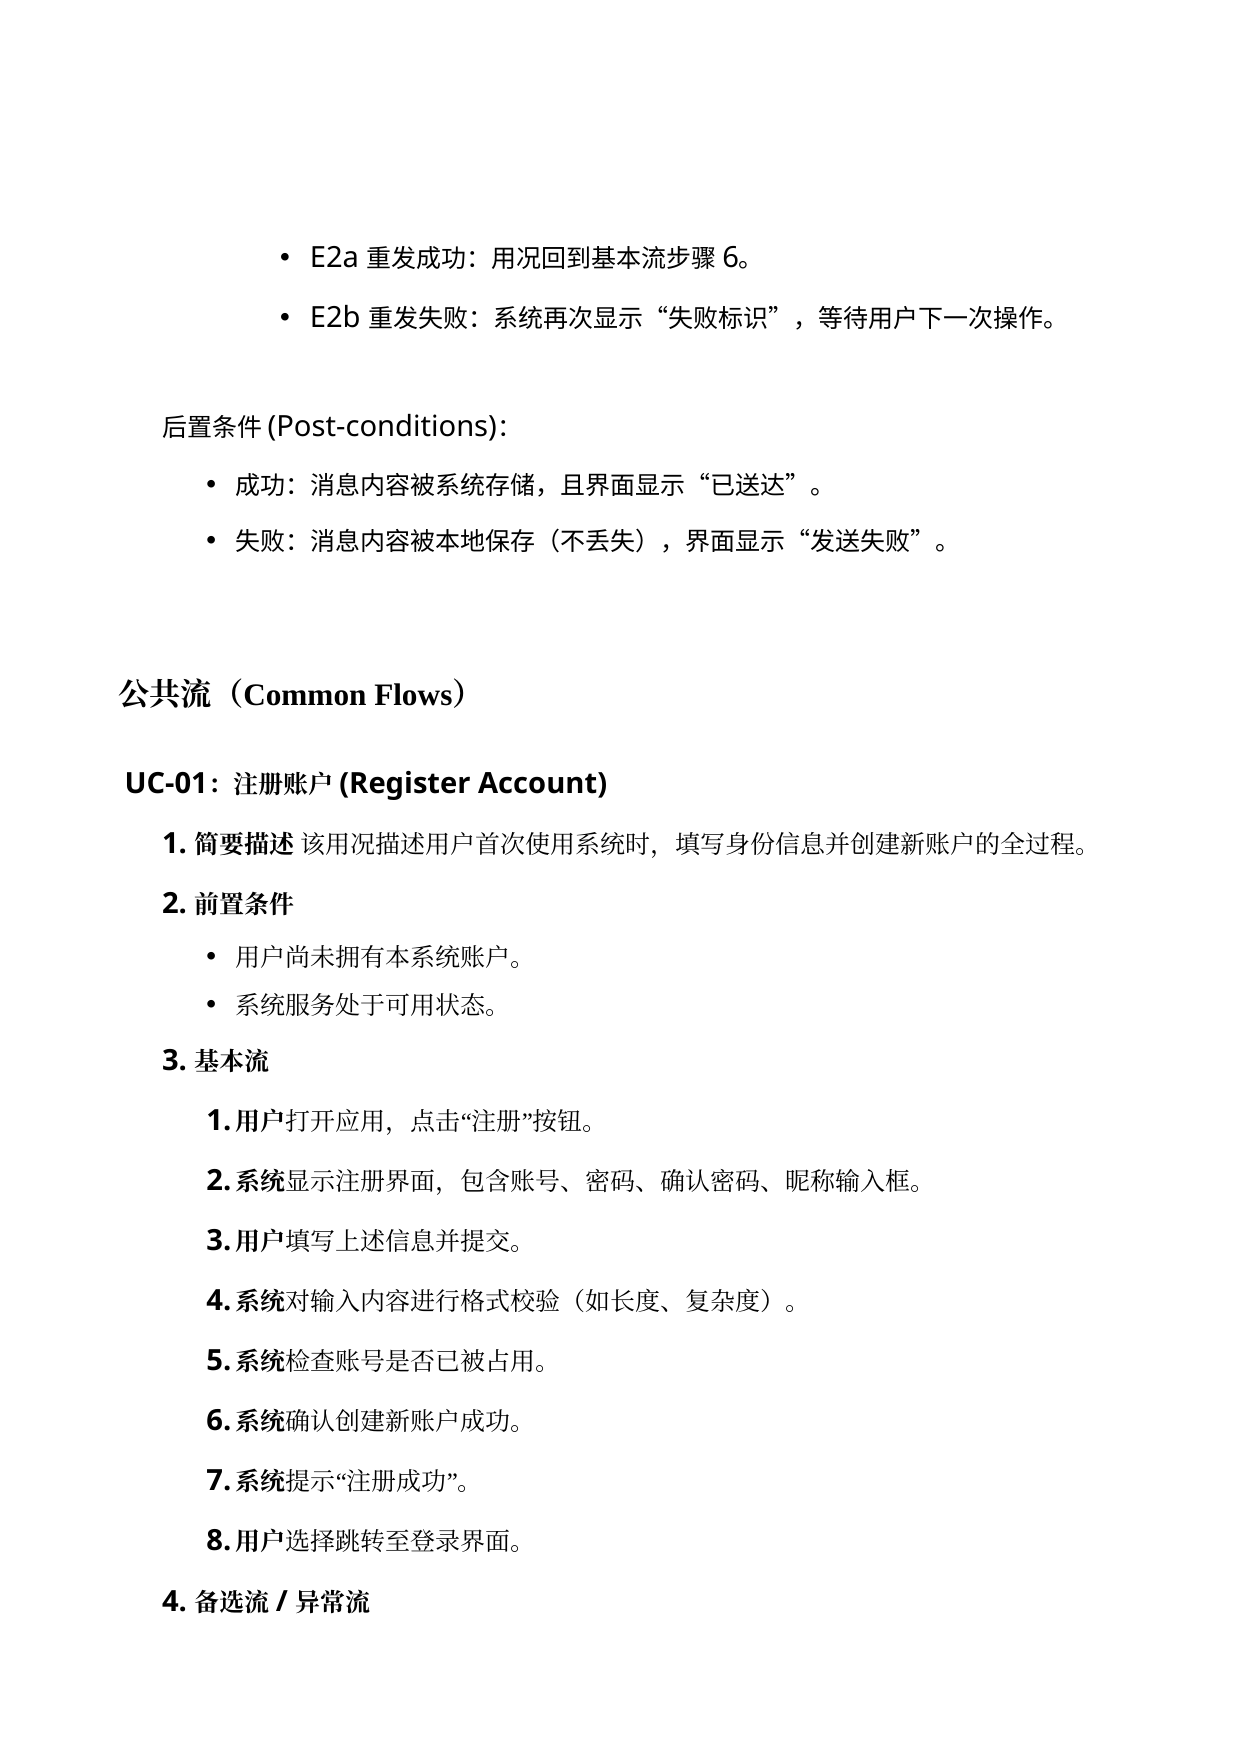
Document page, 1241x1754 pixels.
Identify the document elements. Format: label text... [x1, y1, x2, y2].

list 用户选择跳转至登录界面。 [162, 1520, 1122, 1559]
list 系统提示“注册成功”。 [162, 1459, 1122, 1499]
list 系统显示注册界面，包含账号、密码、确认密码、昵称输入框。 [162, 1159, 1122, 1199]
text 2. 前置条件 [118, 882, 1122, 922]
text 3. 基本流 [118, 1039, 1122, 1078]
list E2a 重发成功：用况回到基本流步骤 6。 [236, 236, 1122, 276]
list 用户填写上述信息并提交。 [162, 1219, 1122, 1259]
text 后置条件 (Post-conditions)： [118, 405, 1122, 444]
text 公共流（Common Flows） [118, 578, 1122, 712]
list 系统服务处于可用状态。 [162, 991, 1122, 1020]
list 系统对输入内容进行格式校验（如长度、复杂度）。 [162, 1279, 1122, 1319]
text 1. 简要描述 该用况描述用户首次使用系统时，填写身份信息并创建新账户的全过程。 [118, 822, 1122, 862]
list 失败：消息内容被本地保存（不丢失），界面显示“发送失败”。 [162, 522, 1122, 558]
list 用户打开应用，点击“注册”按钮。 [162, 1099, 1122, 1139]
list 系统检查账号是否已被占用。 [162, 1339, 1122, 1379]
text UC-01：注册账户 (Register Account) [118, 726, 1122, 802]
list 用户尚未拥有本系统账户。 [162, 943, 1122, 972]
list 成功：消息内容被系统存储，且界面显示“已送达”。 [162, 465, 1122, 502]
text 4. 备选流 / 异常流 [118, 1580, 1122, 1619]
list 系统确认创建新账户成功。 [162, 1399, 1122, 1439]
list E2b 重发失败：系统再次显示“失败标识”，等待用户下一次操作。 [236, 297, 1122, 384]
